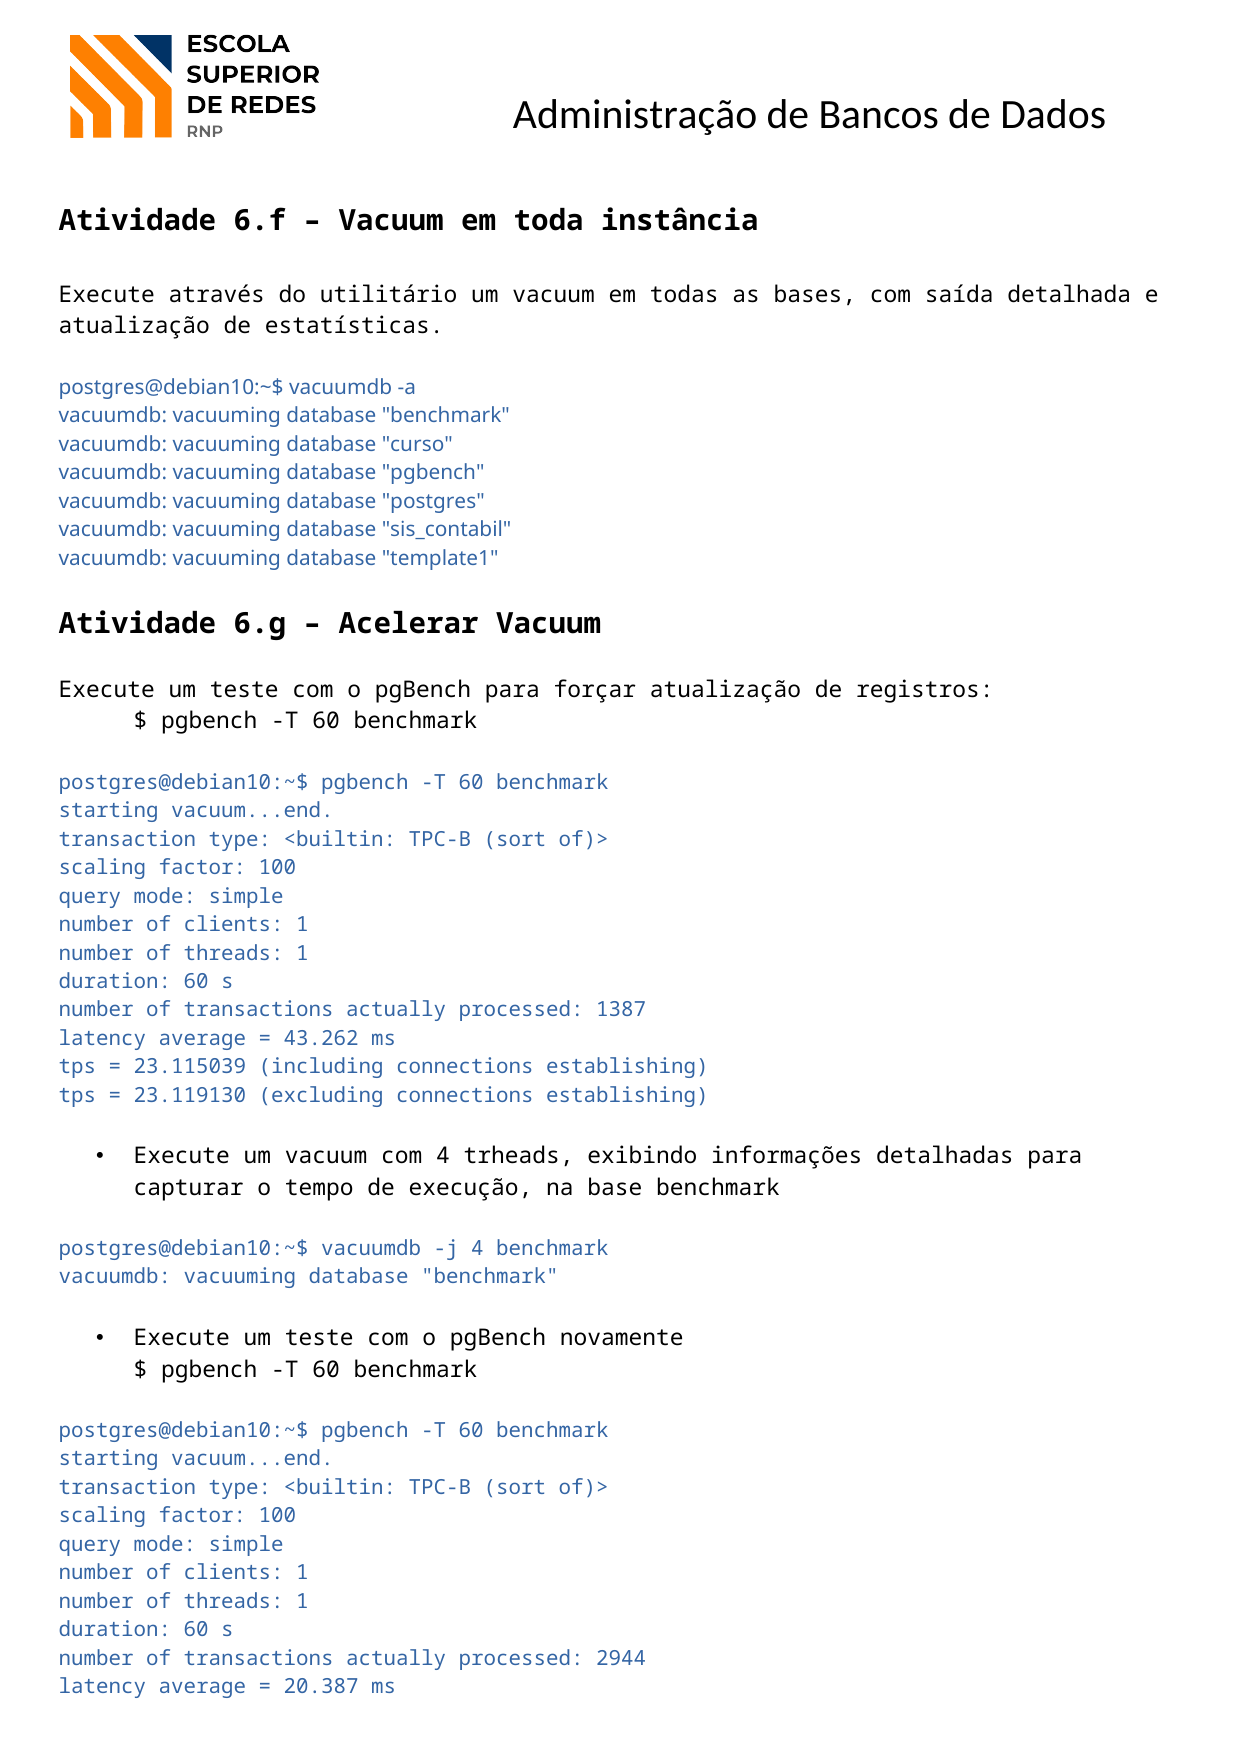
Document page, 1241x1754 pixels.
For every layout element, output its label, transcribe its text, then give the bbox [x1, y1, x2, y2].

text starting vacuum...end. [58, 795, 1180, 824]
text vacuumdb: vacuuming database "sis_contabil" [58, 514, 1180, 543]
text scaling factor: 100 [58, 1500, 1180, 1529]
text query mode: simple [58, 881, 1180, 909]
text tps = 23.115039 (including connections establishing) [58, 1051, 1180, 1080]
picture [70, 31, 333, 138]
text postgres@debian10:~$ vacuumdb -j 4 benchmark [58, 1233, 1180, 1262]
text Execute um teste com o pgBench para forçar atualização de registros: [58, 673, 1180, 704]
text duration: 60 s [58, 966, 1180, 994]
text $ pgbench -T 60 benchmark [58, 704, 1180, 736]
text vacuumdb: vacuuming database "template1" [58, 543, 1180, 571]
list Execute um vacuum com 4 trheads, exibindo informações detalhadas para capturar o tempo de execução, na base benchmark [96, 1139, 1180, 1202]
text number of transactions actually processed: 2944 [58, 1643, 1180, 1671]
text vacuumdb: vacuuming database "curso" [58, 429, 1180, 457]
text Atividade 6.f – Vacuum em toda instância [58, 199, 1180, 238]
text number of threads: 1 [58, 1586, 1180, 1614]
text number of clients: 1 [58, 909, 1180, 938]
text Atividade 6.g – Acelerar Vacuum [58, 602, 1180, 642]
text vacuumdb: vacuuming database "benchmark" [58, 1262, 1180, 1290]
text postgres@debian10:~$ pgbench -T 60 benchmark [58, 1415, 1180, 1443]
text query mode: simple [58, 1529, 1180, 1557]
text starting vacuum...end. [58, 1443, 1180, 1472]
text transaction type: <builtin: TPC-B (sort of)> [58, 1472, 1180, 1500]
text vacuumdb: vacuuming database "benchmark" [58, 400, 1180, 429]
text latency average = 20.387 ms [58, 1671, 1180, 1699]
text number of transactions actually processed: 1387 [58, 994, 1180, 1023]
text postgres@debian10:~$ pgbench -T 60 benchmark [58, 767, 1180, 795]
text duration: 60 s [58, 1614, 1180, 1643]
text transaction type: <builtin: TPC-B (sort of)> [58, 824, 1180, 852]
text vacuumdb: vacuuming database "pgbench" [58, 457, 1180, 486]
text tps = 23.119130 (excluding connections establishing) [58, 1080, 1180, 1108]
text number of clients: 1 [58, 1557, 1180, 1586]
text number of threads: 1 [58, 938, 1180, 966]
list Execute um teste com o pgBench novamente $ pgbench -T 60 benchmark [96, 1321, 1180, 1384]
text vacuumdb: vacuuming database "postgres" [58, 486, 1180, 514]
text scaling factor: 100 [58, 852, 1180, 881]
text postgres@debian10:~$ vacuumdb -a [58, 372, 1180, 400]
text Execute através do utilitário um vacuum em todas as bases, com saída detalhada e atualização de estatísticas. [58, 278, 1180, 341]
text latency average = 43.262 ms [58, 1023, 1180, 1051]
